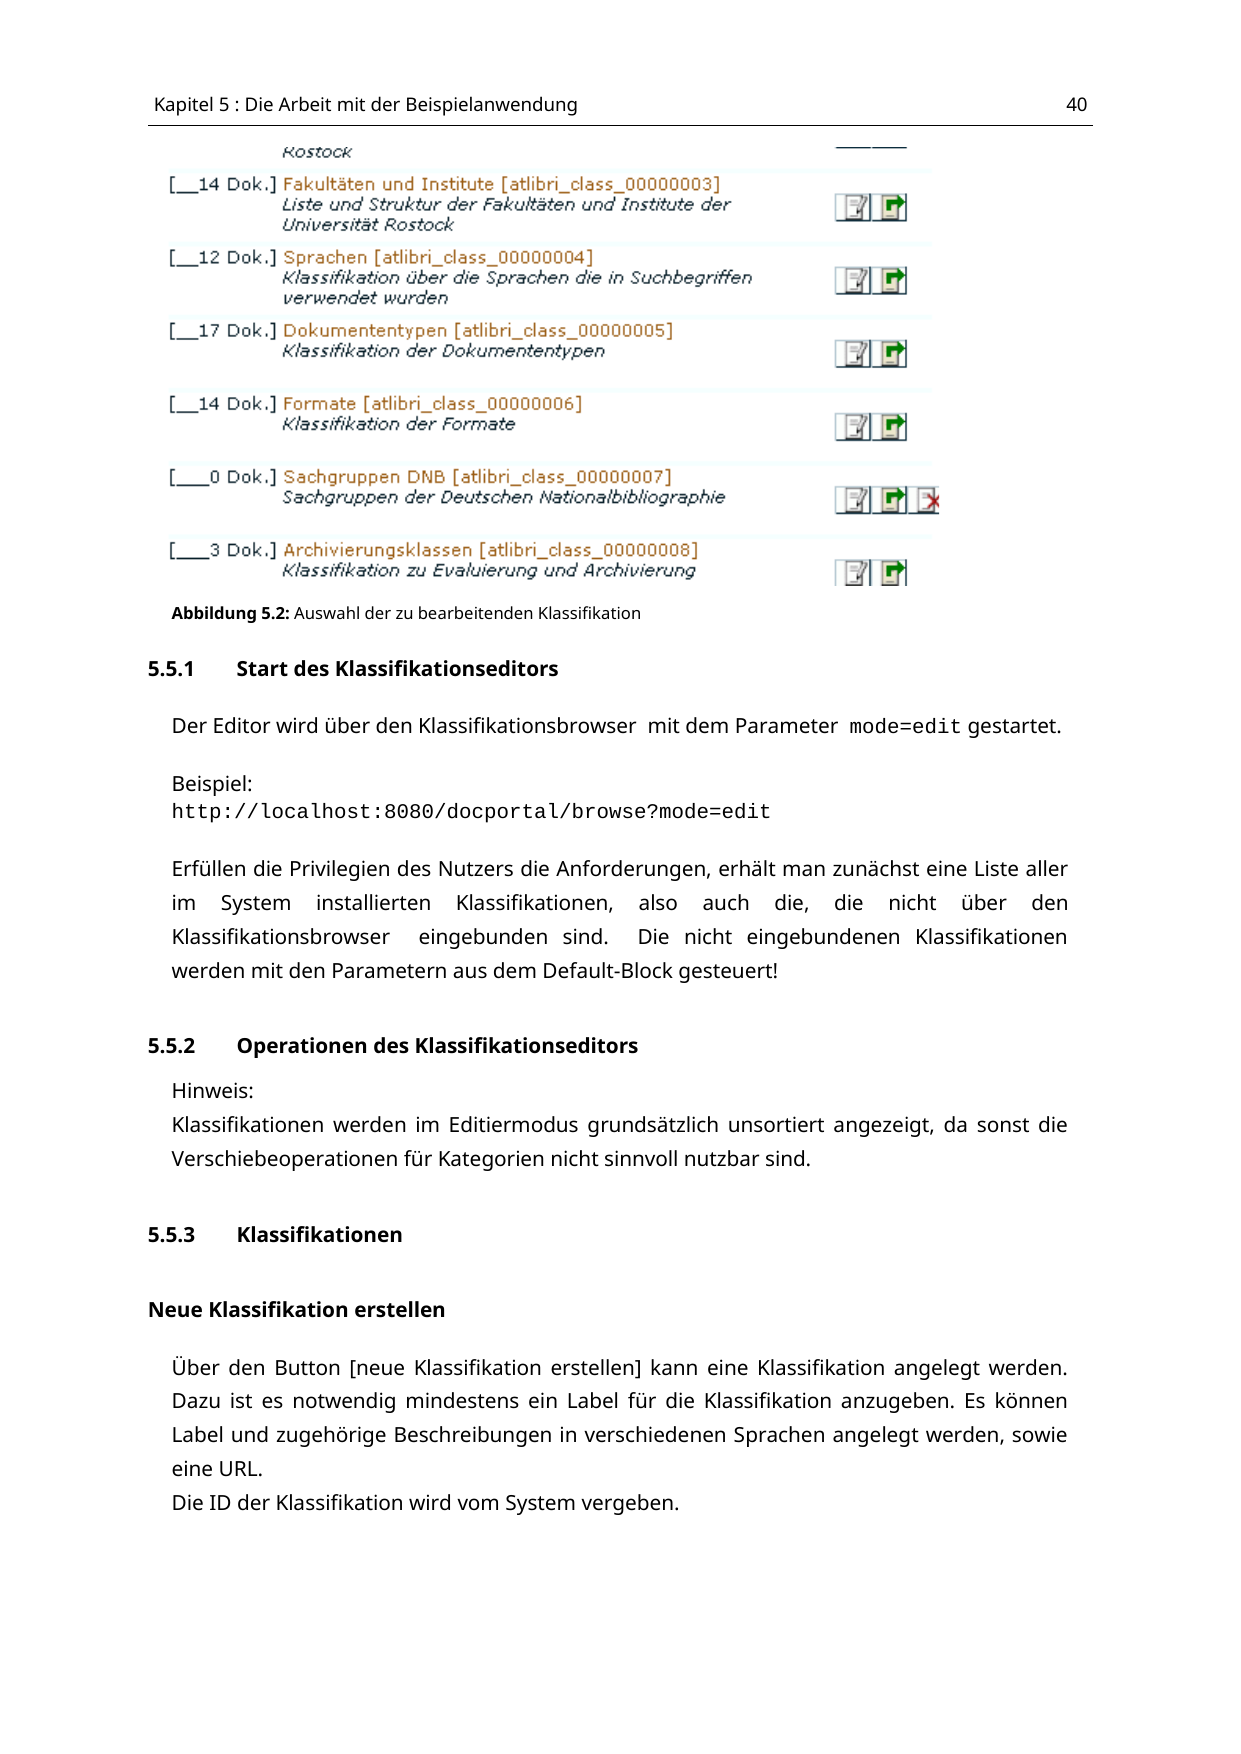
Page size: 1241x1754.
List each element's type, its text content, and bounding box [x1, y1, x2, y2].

subtitle Start des Klassifikationseditors [148, 148, 1092, 682]
text Erfüllen die Privilegien des Nutzers die Anforderungen, erhält man zunächst eine Liste aller im System installierten Klassifikationen, also auch die, die nicht über den Klassifikationsbrowser eingebunden sind. Die nicht eingebundenen Klassifikationen werden mit den Parametern aus dem Default-Block gesteuert! [171, 854, 1069, 984]
subtitle Klassifikationen [148, 1220, 1092, 1248]
text Über den Button [neue Klassifikation erstellen] kann eine Klassifikation angelegt werden. Dazu ist es notwendig mindestens ein Label für die Klassifikation anzugeben. Es können Label und zugehörige Beschreibungen in verschiedenen Sprachen angelegt werden, sowie eine URL. Die ID der Klassifikation wird vom System vergeben. [171, 1353, 1069, 1516]
subtitle Neue Klassifikation erstellen [148, 1295, 1092, 1323]
text Der Editor wird über den Klassifikationsbrowser mit dem Parameter mode=edit gestartet. [171, 711, 1069, 739]
text Abbildung 5.2: Auswahl der zu bearbeitenden Klassifikation [171, 586, 916, 624]
subtitle Operationen des Klassifikationseditors [148, 1031, 1092, 1059]
text Beispiel: http://localhost:8080/docportal/browse?mode=edit [171, 769, 1069, 825]
text Hinweis: Klassifikationen werden im Editiermodus grundsätzlich unsortiert angezeigt, da sonst die Verschiebeoperationen für Kategorien nicht sinnvoll nutzbar sind. [171, 1077, 1069, 1173]
